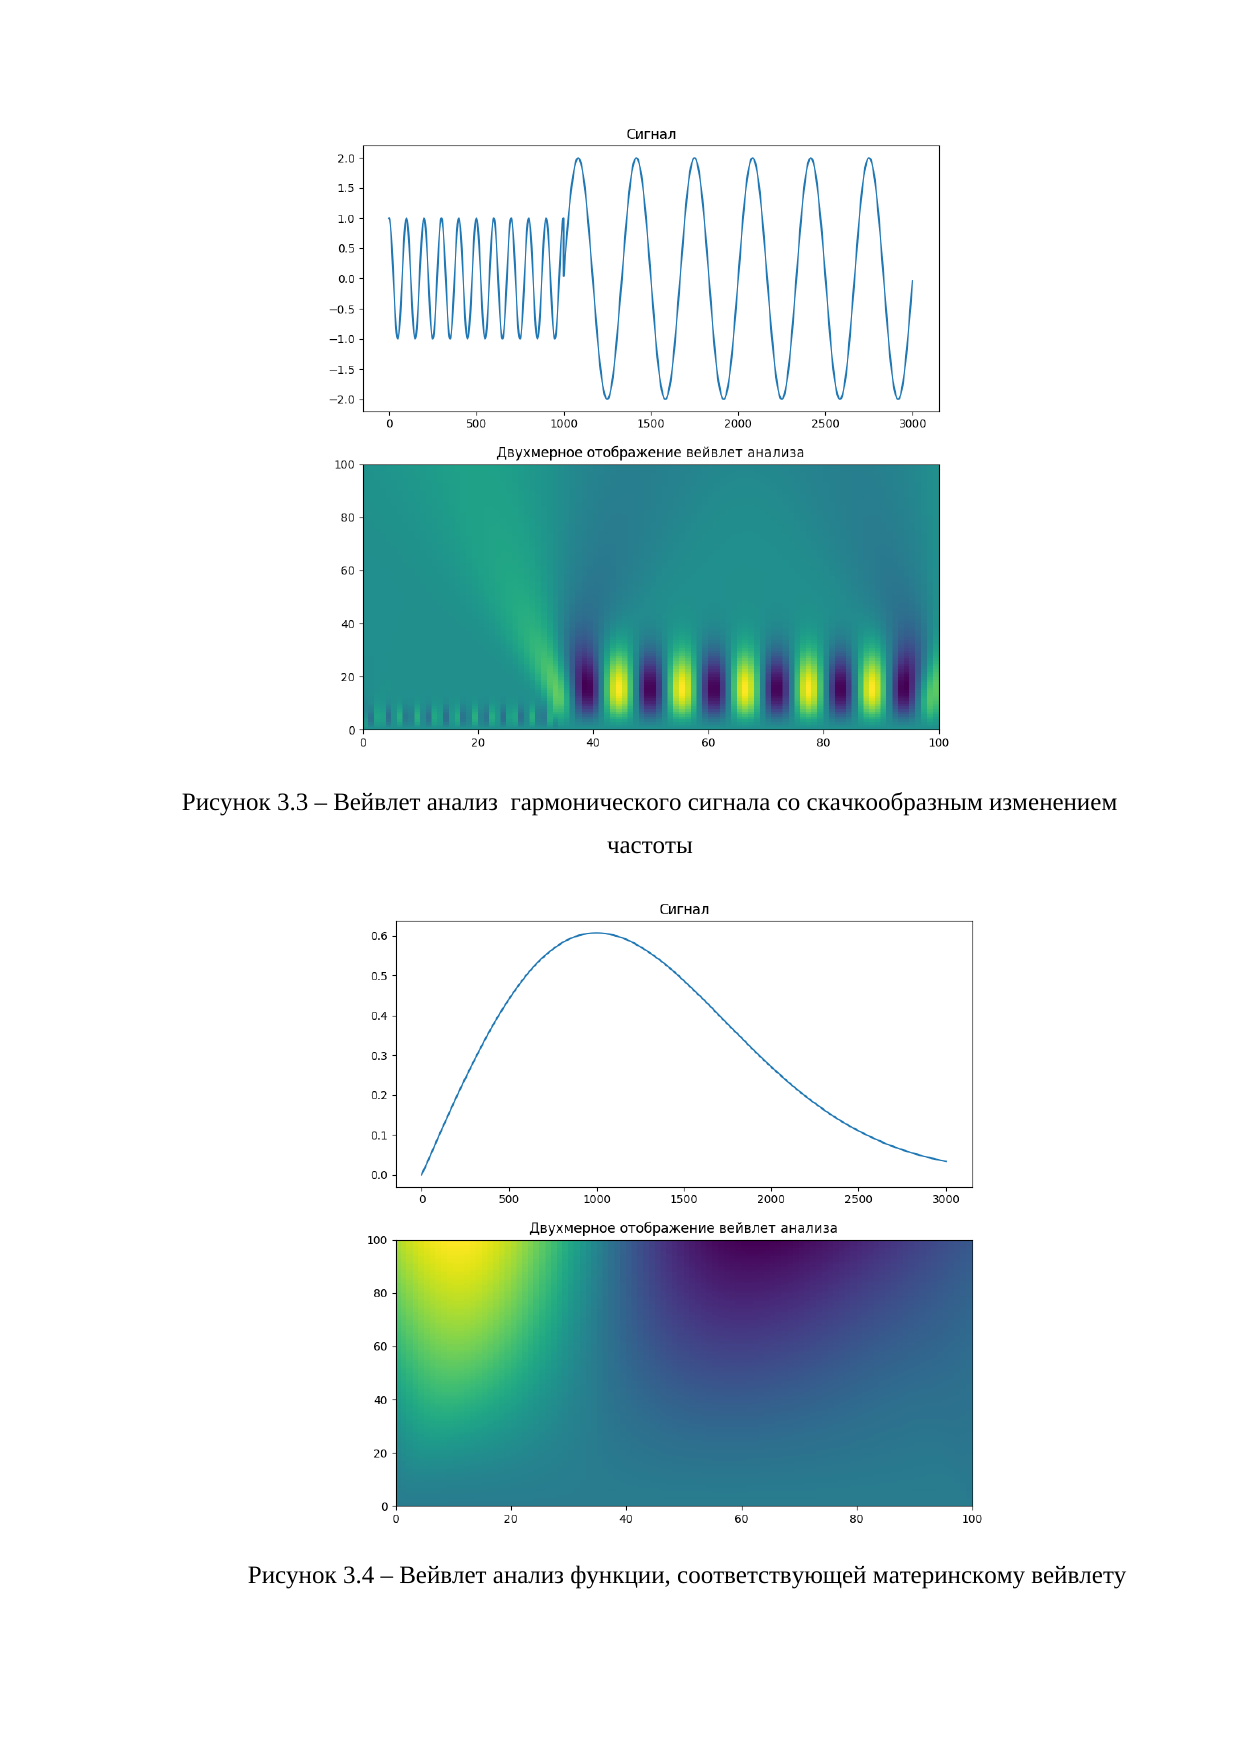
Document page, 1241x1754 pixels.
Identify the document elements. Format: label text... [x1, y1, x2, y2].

text Рисунок 3.4 – Вейвлет анализ функции, соответствующей материнскому вейвлету [148, 1560, 1152, 1589]
picture [348, 877, 1009, 1544]
text Рисунок 3.3 – Вейвлет анализ гармонического сигнала со скачкообразным изменением частоты [148, 787, 1152, 859]
picture [321, 106, 970, 779]
